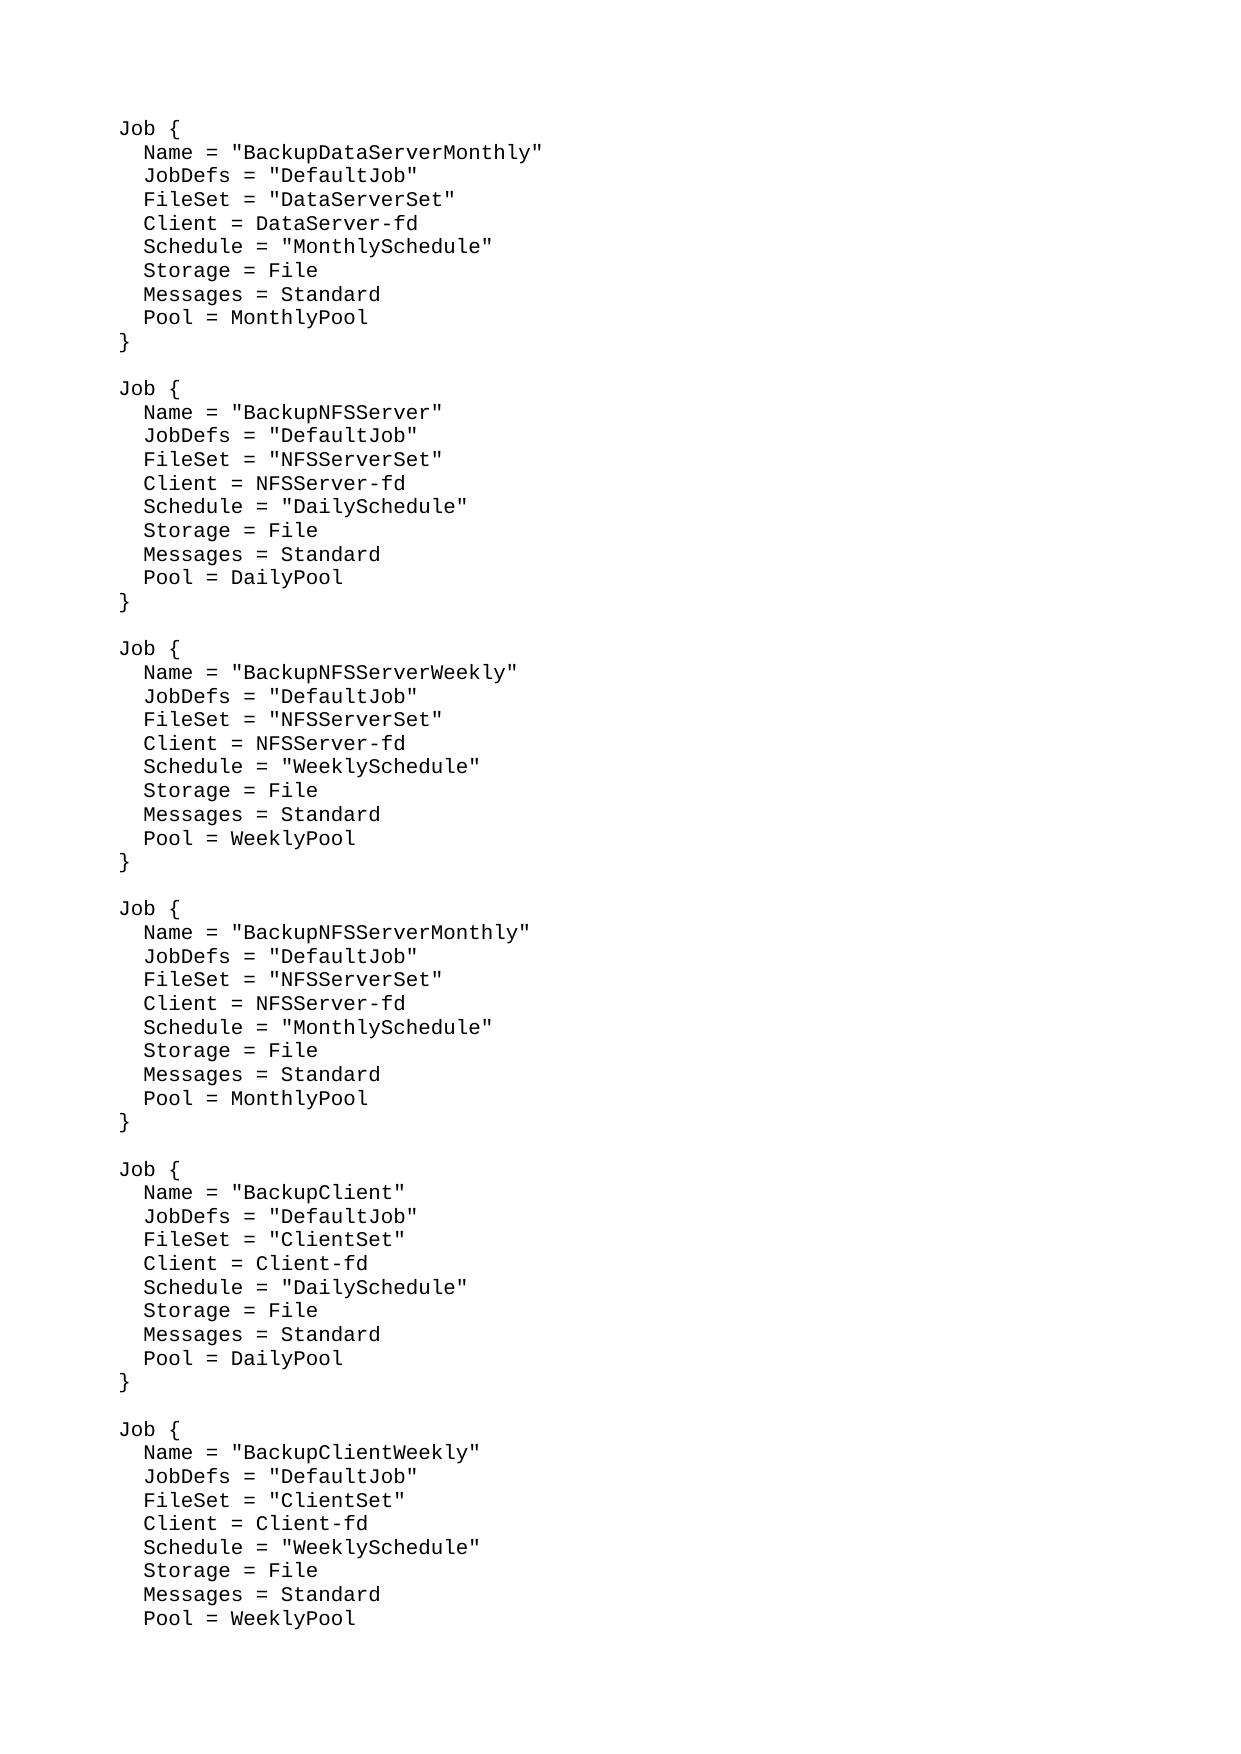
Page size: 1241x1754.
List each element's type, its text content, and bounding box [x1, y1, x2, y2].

text Storage = File [118, 1561, 1122, 1584]
text Schedule = "WeeklySchedule" [118, 1537, 1122, 1561]
text } [118, 591, 1122, 615]
text FileSet = "NFSServerSet" [118, 709, 1122, 733]
text Job { [118, 1419, 1122, 1442]
text FileSet = "NFSServerSet" [118, 969, 1122, 993]
text Schedule = "WeeklySchedule" [118, 757, 1122, 780]
text Client = Client-fd [118, 1513, 1122, 1537]
text FileSet = "ClientSet" [118, 1489, 1122, 1513]
text Name = "BackupNFSServerMonthly" [118, 922, 1122, 946]
text Job { [118, 1158, 1122, 1182]
text Name = "BackupClient" [118, 1182, 1122, 1206]
text Messages = Standard [118, 804, 1122, 827]
text Schedule = "DailySchedule" [118, 1277, 1122, 1300]
text Name = "BackupNFSServerWeekly" [118, 662, 1122, 686]
text FileSet = "ClientSet" [118, 1229, 1122, 1253]
text Storage = File [118, 1300, 1122, 1324]
text JobDefs = "DefaultJob" [118, 946, 1122, 969]
text Messages = Standard [118, 284, 1122, 307]
text } [118, 1371, 1122, 1395]
text Client = NFSServer-fd [118, 473, 1122, 496]
text Client = NFSServer-fd [118, 993, 1122, 1017]
text JobDefs = "DefaultJob" [118, 686, 1122, 709]
text Job { [118, 378, 1122, 402]
text Storage = File [118, 1040, 1122, 1064]
text Schedule = "DailySchedule" [118, 496, 1122, 520]
text Storage = File [118, 520, 1122, 544]
text Job { [118, 638, 1122, 662]
text JobDefs = "DefaultJob" [118, 165, 1122, 189]
text Client = NFSServer-fd [118, 733, 1122, 757]
text Pool = WeeklyPool [118, 1608, 1122, 1631]
text Pool = MonthlyPool [118, 307, 1122, 331]
text Storage = File [118, 780, 1122, 804]
text Pool = DailyPool [118, 1348, 1122, 1371]
text Client = Client-fd [118, 1253, 1122, 1277]
text } [118, 1111, 1122, 1135]
text Messages = Standard [118, 1324, 1122, 1348]
text JobDefs = "DefaultJob" [118, 426, 1122, 449]
text JobDefs = "DefaultJob" [118, 1466, 1122, 1489]
text } [118, 851, 1122, 875]
text Name = "BackupNFSServer" [118, 402, 1122, 426]
text Pool = WeeklyPool [118, 827, 1122, 851]
text Job { [118, 118, 1122, 142]
text FileSet = "NFSServerSet" [118, 449, 1122, 473]
text Pool = DailyPool [118, 567, 1122, 591]
text Messages = Standard [118, 1064, 1122, 1088]
text Messages = Standard [118, 1584, 1122, 1608]
text Pool = MonthlyPool [118, 1088, 1122, 1111]
text Storage = File [118, 260, 1122, 284]
text Name = "BackupClientWeekly" [118, 1442, 1122, 1466]
text FileSet = "DataServerSet" [118, 189, 1122, 213]
text Job { [118, 898, 1122, 922]
text Schedule = "MonthlySchedule" [118, 1017, 1122, 1040]
text Client = DataServer-fd [118, 213, 1122, 236]
text Name = "BackupDataServerMonthly" [118, 142, 1122, 165]
text Schedule = "MonthlySchedule" [118, 236, 1122, 260]
text Messages = Standard [118, 544, 1122, 567]
text } [118, 331, 1122, 354]
text JobDefs = "DefaultJob" [118, 1206, 1122, 1229]
